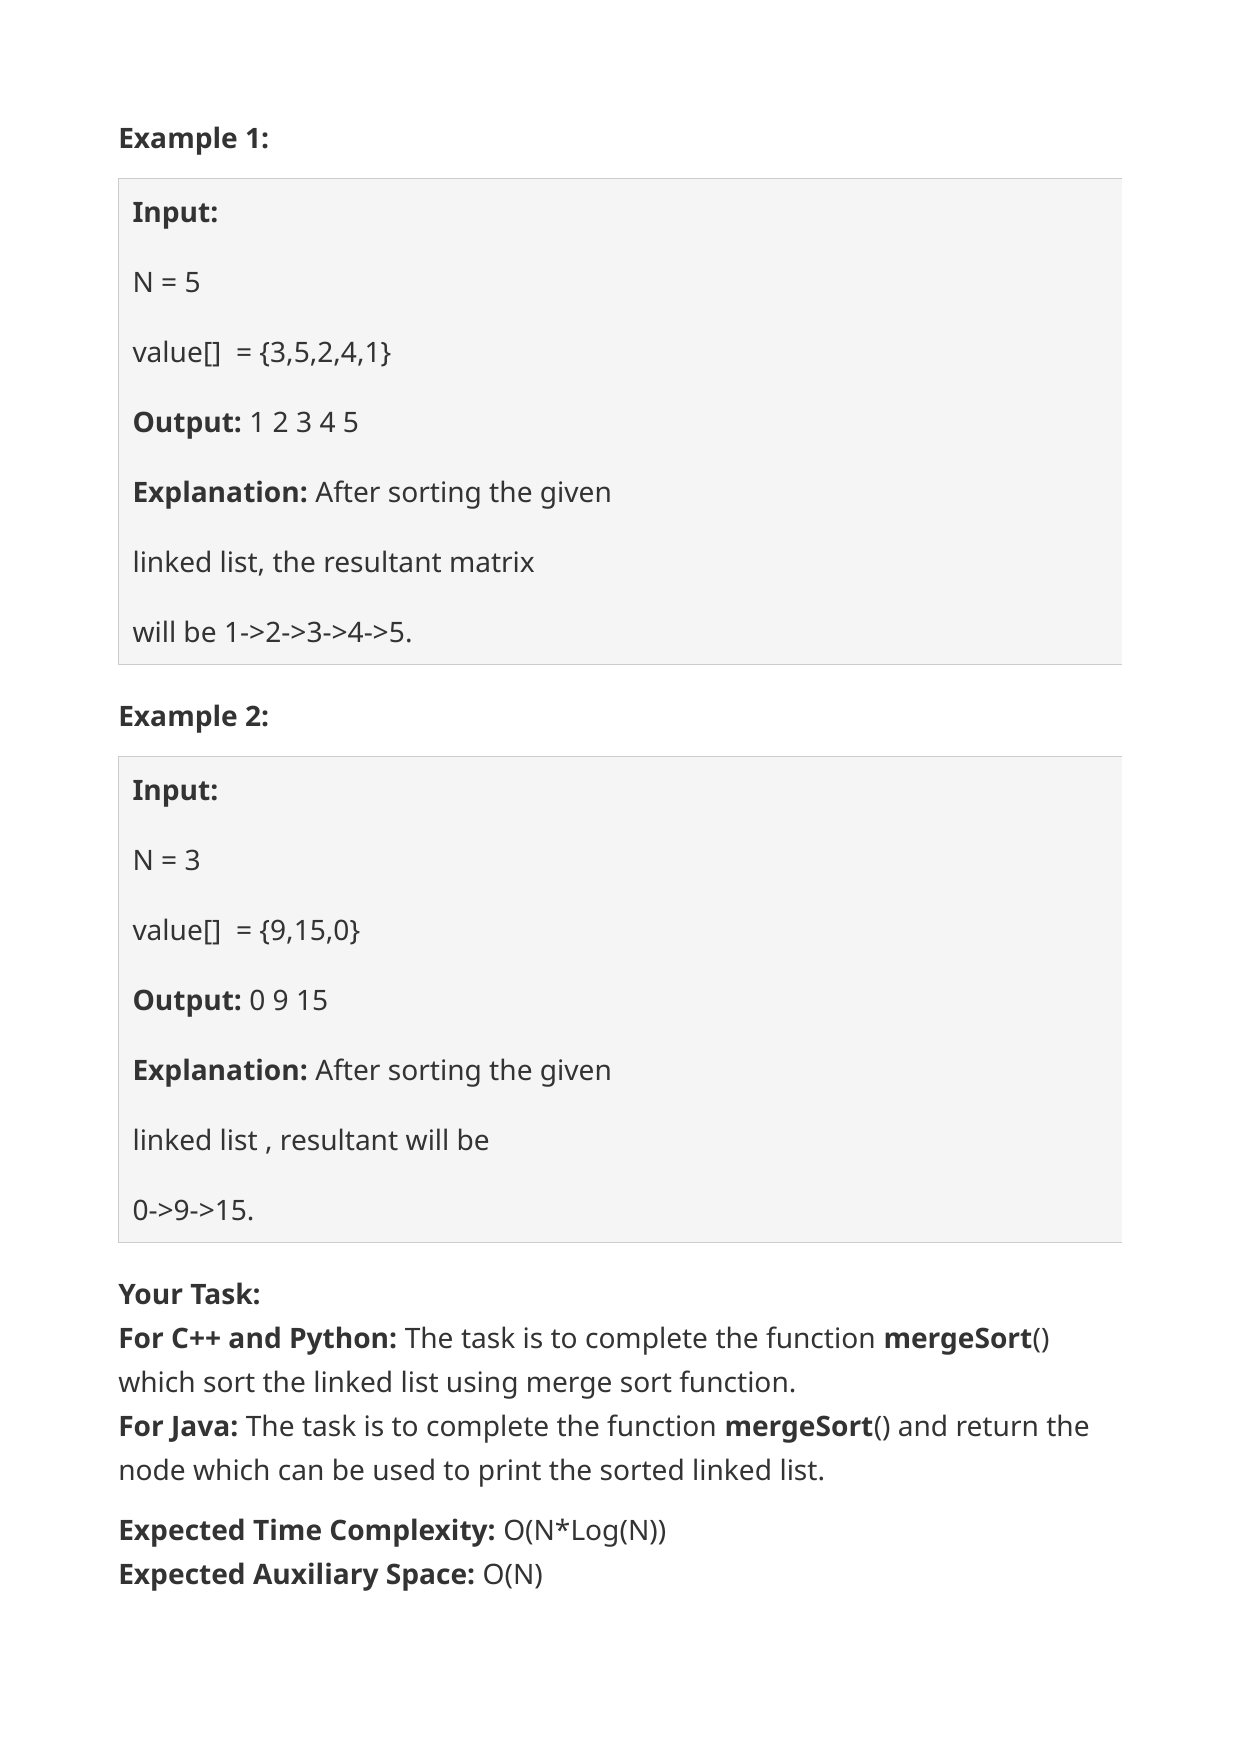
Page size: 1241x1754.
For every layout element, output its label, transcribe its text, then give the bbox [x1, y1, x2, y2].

text Your Task: For C++ and Python: The task is to complete the function mergeSort() which sort the linked list using merge sort function. For Java: The task is to complete the function mergeSort() and return the node which can be used to print the sorted linked list. [118, 1274, 1122, 1489]
text value[] = {9,15,0} [119, 896, 1122, 948]
text Example 1: [118, 118, 1122, 156]
text N = 3 [119, 826, 1122, 878]
text N = 5 [119, 248, 1122, 300]
text value[] = {3,5,2,4,1} [119, 318, 1122, 370]
text linked list , resultant will be [119, 1106, 1122, 1158]
text Output: 0 9 15 [119, 966, 1122, 1018]
text will be 1->2->3->4->5. [119, 598, 1122, 664]
text Explanation: After sorting the given [119, 1036, 1122, 1088]
text Input: [119, 179, 1122, 230]
text Expected Time Complexity: O(N*Log(N)) Expected Auxiliary Space: O(N) [118, 1510, 1122, 1592]
text 0->9->15. [119, 1176, 1122, 1242]
text Output: 1 2 3 4 5 [119, 388, 1122, 440]
text Example 2: [118, 696, 1122, 734]
text Input: [119, 757, 1122, 808]
text linked list, the resultant matrix [119, 528, 1122, 580]
text Explanation: After sorting the given [119, 458, 1122, 510]
